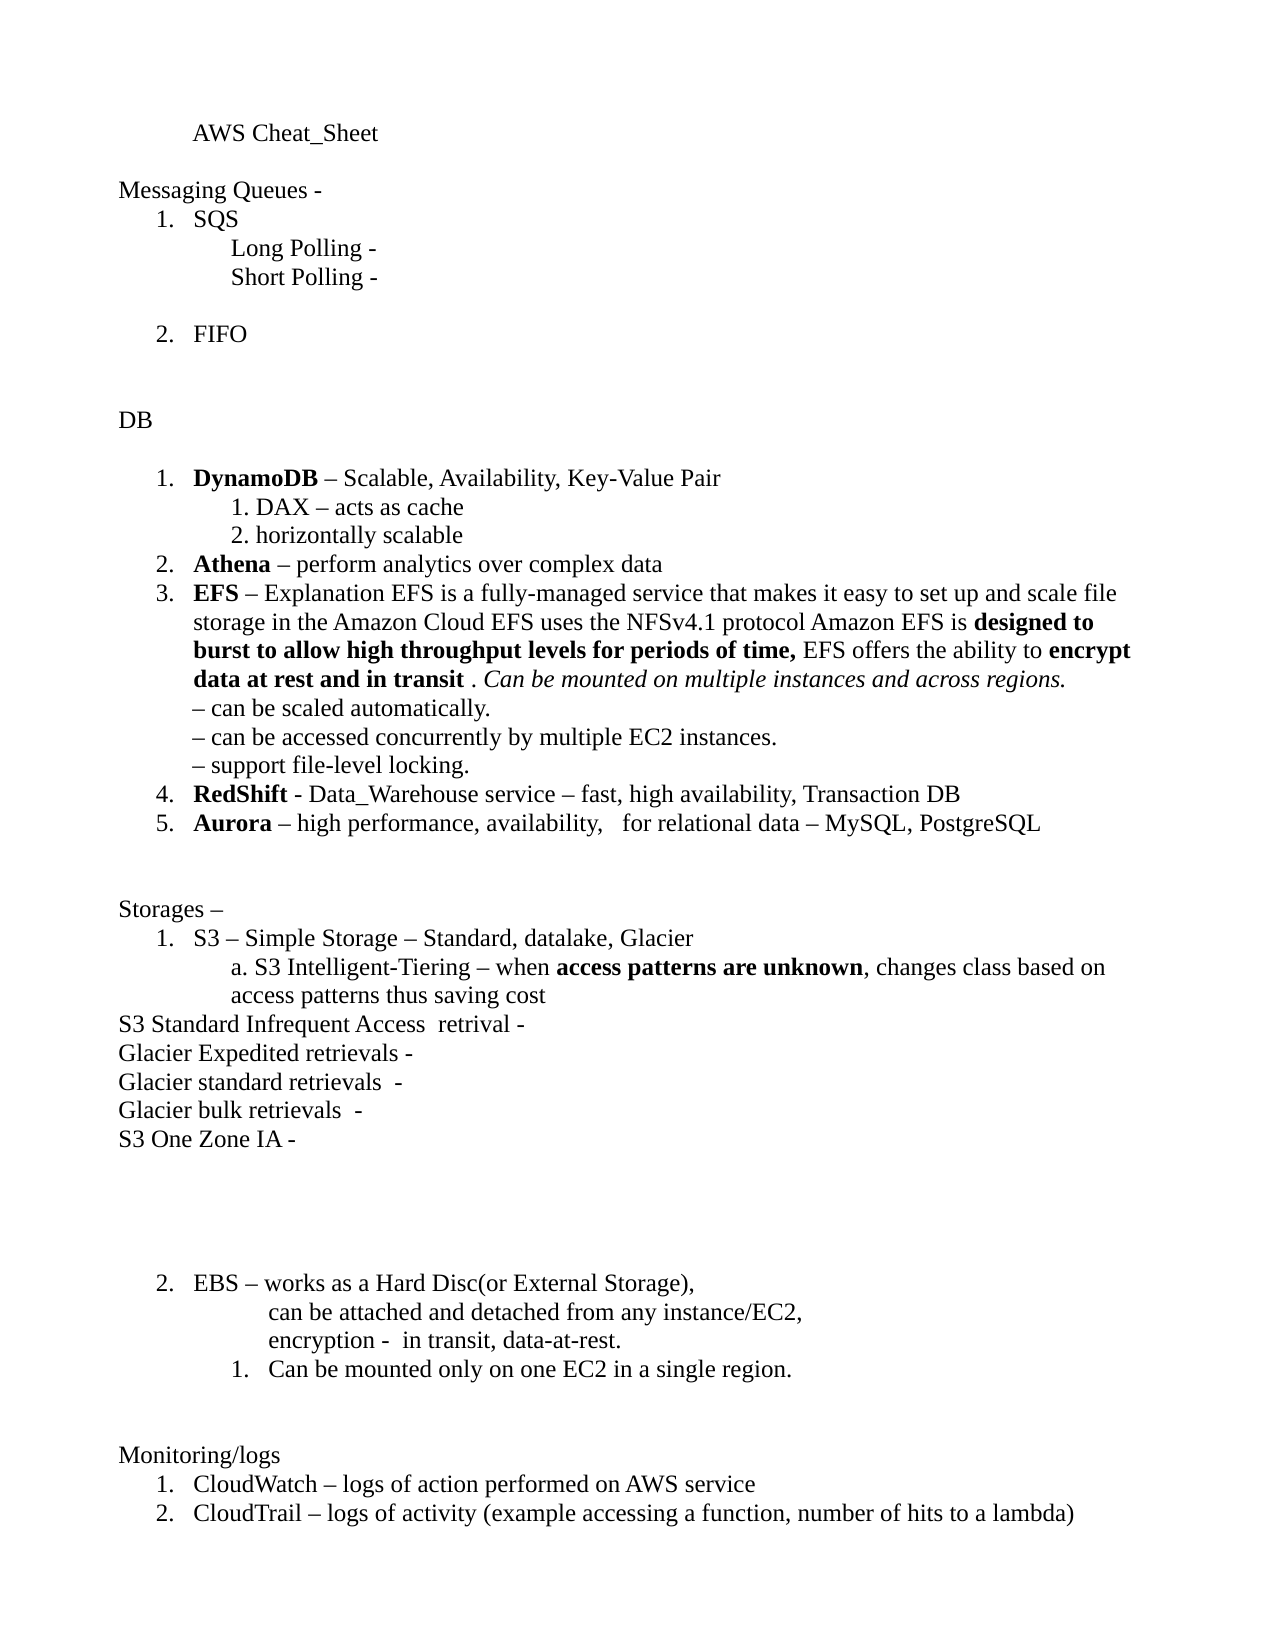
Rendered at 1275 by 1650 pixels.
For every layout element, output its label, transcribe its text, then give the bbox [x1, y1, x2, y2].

list a. S3 Intelligent-Tiering – when access patterns are unknown, changes class based on access patterns thus saving cost [193, 952, 1157, 1009]
text Glacier Expedited retrievals - [118, 1038, 1157, 1067]
list EBS – works as a Hard Disc(or External Storage), [156, 1268, 1157, 1297]
list Short Polling - [193, 262, 1157, 291]
text Storages – [118, 894, 1157, 923]
list DynamoDB – Scalable, Availability, Key-Value Pair [156, 463, 1157, 492]
list FIFO [156, 319, 1157, 348]
text S3 One Zone IA - [118, 1124, 1157, 1153]
list encryption - in transit, data-at-rest. [231, 1326, 1157, 1354]
text Glacier standard retrievals - [118, 1067, 1157, 1096]
list 1. DAX – acts as cache [193, 492, 1157, 521]
text DB [118, 406, 1157, 434]
text – can be scaled automatically. – can be accessed concurrently by multiple EC2 instances. – support file-level locking. [118, 693, 1157, 779]
list Can be mounted only on one EC2 in a single region. [231, 1354, 1157, 1383]
list EFS – Explanation EFS is a fully-managed service that makes it easy to set up and scale file storage in the Amazon Cloud EFS uses the NFSv4.1 protocol Amazon EFS is designed to burst to allow high throughput levels for periods of time, EFS offers the ability to encrypt data at rest and in transit . Can be mounted on multiple instances and across regions. [156, 578, 1157, 693]
list CloudWatch – logs of action performed on AWS service [156, 1469, 1157, 1498]
list Long Polling - [193, 233, 1157, 262]
list CloudTrail – logs of activity (example accessing a function, number of hits to a lambda) [156, 1498, 1157, 1527]
text Glacier bulk retrievals - [118, 1096, 1157, 1124]
list Athena – perform analytics over complex data [156, 549, 1157, 578]
list SQS [156, 204, 1157, 233]
list S3 – Simple Storage – Standard, datalake, Glacier [156, 923, 1157, 952]
text AWS Cheat_Sheet [118, 118, 1157, 147]
list can be attached and detached from any instance/EC2, [231, 1297, 1157, 1326]
list RedShift - Data_Warehouse service – fast, high availability, Transaction DB [156, 779, 1157, 808]
list Aurora – high performance, availability, for relational data – MySQL, PostgreSQL [156, 808, 1157, 837]
text Monitoring/logs [118, 1441, 1157, 1469]
list 2. horizontally scalable [193, 521, 1157, 549]
text S3 Standard Infrequent Access retrival - [118, 1009, 1157, 1038]
text Messaging Queues - [118, 176, 1157, 204]
